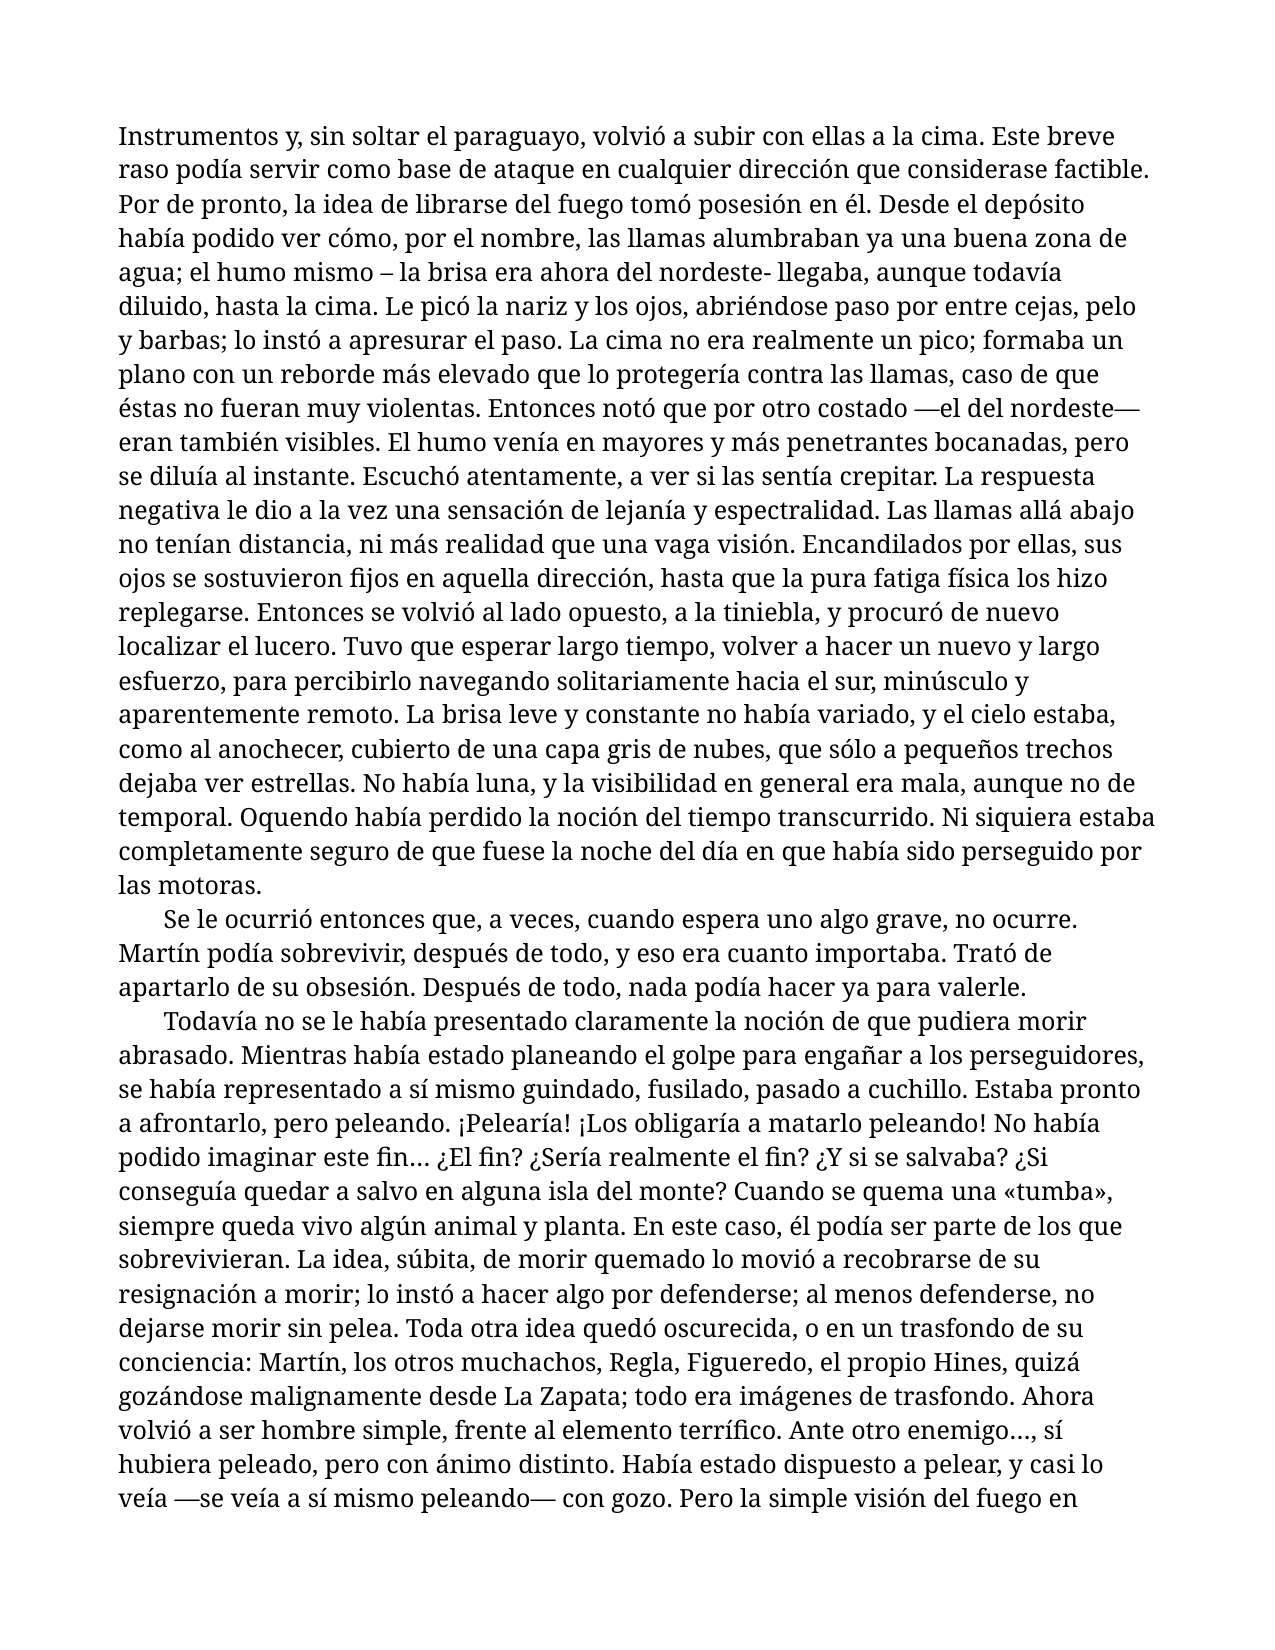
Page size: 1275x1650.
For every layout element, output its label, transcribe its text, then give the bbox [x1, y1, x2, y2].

text Instrumentos y, sin soltar el paraguayo, volvió a subir con ellas a la cima. Este breve raso podía servir como base de ataque en cualquier dirección que considerase factible. Por de pronto, la idea de librarse del fuego tomó posesión en él. Desde el depósito había podido ver cómo, por el nombre, las llamas alumbraban ya una buena zona de agua; el humo mismo – la brisa era ahora del nordeste- llegaba, aunque todavía diluido, hasta la cima. Le picó la nariz y los ojos, abriéndose paso por entre cejas, pelo y barbas; lo instó a apresurar el paso. La cima no era realmente un pico; formaba un plano con un reborde más elevado que lo protegería contra las llamas, caso de que éstas no fueran muy violentas. Entonces notó que por otro costado —el del nordeste— eran también visibles. El humo venía en mayores y más penetrantes bocanadas, pero se diluía al instante. Escuchó atentamente, a ver si las sentía crepitar. La respuesta negativa le dio a la vez una sensación de lejanía y espectralidad. Las llamas allá abajo no tenían distancia, ni más realidad que una vaga visión. Encandilados por ellas, sus ojos se sostuvieron fijos en aquella dirección, hasta que la pura fatiga física los hizo replegarse. Entonces se volvió al lado opuesto, a la tiniebla, y procuró de nuevo localizar el lucero. Tuvo que esperar largo tiempo, volver a hacer un nuevo y largo esfuerzo, para percibirlo navegando solitariamente hacia el sur, minúsculo y aparentemente remoto. La brisa leve y constante no había variado, y el cielo estaba, como al anochecer, cubierto de una capa gris de nubes, que sólo a pequeños trechos dejaba ver estrellas. No había luna, y la visibilidad en general era mala, aunque no de temporal. Oquendo había perdido la noción del tiempo transcurrido. Ni siquiera estaba completamente seguro de que fuese la noche del día en que había sido perseguido por las motoras. Se le ocurrió entonces que, a veces, cuando espera uno algo grave, no ocurre. Martín podía sobrevivir, después de todo, y eso era cuanto importaba. Trató de apartarlo de su obsesión. Después de todo, nada podía hacer ya para valerle. Todavía no se le había presentado claramente la noción de que pudiera morir abrasado. Mientras había estado planeando el golpe para engañar a los perseguidores, se había representado a sí mismo guindado, fusilado, pasado a cuchillo. Estaba pronto a afrontarlo, pero peleando. ¡Pelearía! ¡Los obligaría a matarlo peleando! No había podido imaginar este fin… ¿El fin? ¿Sería realmente el fin? ¿Y si se salvaba? ¿Si conseguía quedar a salvo en alguna isla del monte? Cuando se quema una «tumba», siempre queda vivo algún animal y planta. En este caso, él podía ser parte de los que sobrevivieran. La idea, súbita, de morir quemado lo movió a recobrarse de su resignación a morir; lo instó a hacer algo por defenderse; al menos defenderse, no dejarse morir sin pelea. Toda otra idea quedó oscurecida, o en un trasfondo de su conciencia: Martín, los otros muchachos, Regla, Figueredo, el propio Hines, quizá gozándose malignamente desde La Zapata; todo era imágenes de trasfondo. Ahora volvió a ser hombre simple, frente al elemento terrífico. Ante otro enemigo…, sí hubiera peleado, pero con ánimo distinto. Había estado dispuesto a pelear, y casi lo veía —se veía a sí mismo peleando— con gozo. Pero la simple visión del fuego en [118, 118, 1157, 1515]
